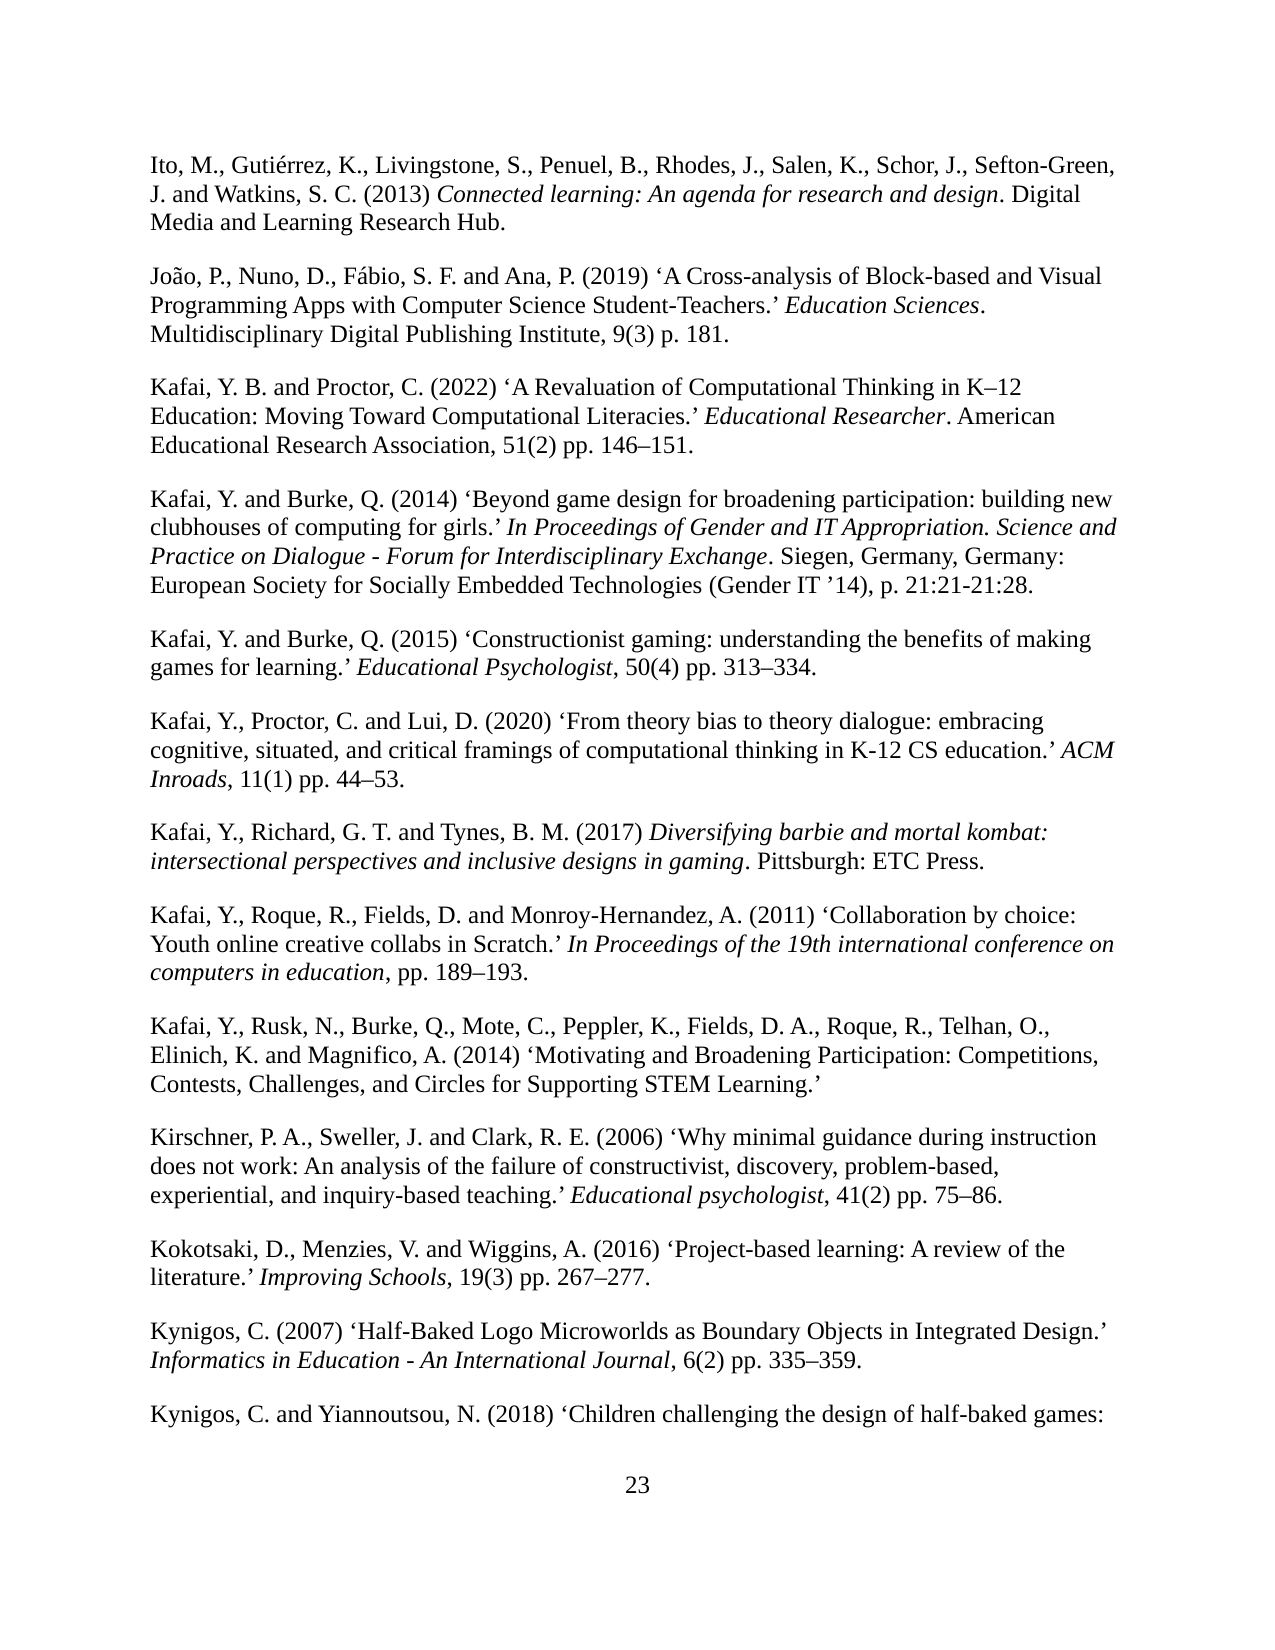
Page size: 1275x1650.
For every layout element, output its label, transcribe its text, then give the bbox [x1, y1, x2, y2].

text Kynigos, C. and Yiannoutsou, N. (2018) ‘Children challenging the design of half-baked games: [150, 1399, 1125, 1427]
text Kirschner, P. A., Sweller, J. and Clark, R. E. (2006) ‘Why minimal guidance during instruction does not work: An analysis of the failure of constructivist, discovery, problem-based, experiential, and inquiry-based teaching.’ Educational psychologist, 41(2) pp. 75–86. [150, 1122, 1125, 1209]
text Kafai, Y., Proctor, C. and Lui, D. (2020) ‘From theory bias to theory dialogue: embracing cognitive, situated, and critical framings of computational thinking in K-12 CS education.’ ACM Inroads, 11(1) pp. 44–53. [150, 706, 1125, 792]
text Kafai, Y. and Burke, Q. (2015) ‘Constructionist gaming: understanding the benefits of making games for learning.’ Educational Psychologist, 50(4) pp. 313–334. [150, 624, 1125, 681]
text Kynigos, C. (2007) ‘Half-Baked Logo Microworlds as Boundary Objects in Integrated Design.’ Informatics in Education - An International Journal, 6(2) pp. 335–359. [150, 1316, 1125, 1374]
text Kafai, Y., Richard, G. T. and Tynes, B. M. (2017) Diversifying barbie and mortal kombat: intersectional perspectives and inclusive designs in gaming. Pittsburgh: ETC Press. [150, 817, 1125, 875]
text João, P., Nuno, D., Fábio, S. F. and Ana, P. (2019) ‘A Cross-analysis of Block-based and Visual Programming Apps with Computer Science Student-Teachers.’ Education Sciences. Multidisciplinary Digital Publishing Institute, 9(3) p. 181. [150, 261, 1125, 347]
text Kafai, Y. and Burke, Q. (2014) ‘Beyond game design for broadening participation: building new clubhouses of computing for girls.’ In Proceedings of Gender and IT Appropriation. Science and Practice on Dialogue - Forum for Interdisciplinary Exchange. Siegen, Germany, Germany: European Society for Socially Embedded Technologies (Gender IT ’14), p. 21:21-21:28. [150, 484, 1125, 599]
text Kafai, Y. B. and Proctor, C. (2022) ‘A Revaluation of Computational Thinking in K–12 Education: Moving Toward Computational Literacies.’ Educational Researcher. American Educational Research Association, 51(2) pp. 146–151. [150, 372, 1125, 459]
text Kokotsaki, D., Menzies, V. and Wiggins, A. (2016) ‘Project-based learning: A review of the literature.’ Improving Schools, 19(3) pp. 267–277. [150, 1234, 1125, 1291]
text Ito, M., Gutiérrez, K., Livingstone, S., Penuel, B., Rhodes, J., Salen, K., Schor, J., Sefton-Green, J. and Watkins, S. C. (2013) Connected learning: An agenda for research and design. Digital Media and Learning Research Hub. [150, 150, 1125, 236]
text Kafai, Y., Rusk, N., Burke, Q., Mote, C., Peppler, K., Fields, D. A., Roque, R., Telhan, O., Elinich, K. and Magnifico, A. (2014) ‘Motivating and Broadening Participation: Competitions, Contests, Challenges, and Circles for Supporting STEM Learning.’ [150, 1011, 1125, 1097]
text Kafai, Y., Roque, R., Fields, D. and Monroy-Hernandez, A. (2011) ‘Collaboration by choice: Youth online creative collabs in Scratch.’ In Proceedings of the 19th international conference on computers in education, pp. 189–193. [150, 900, 1125, 986]
